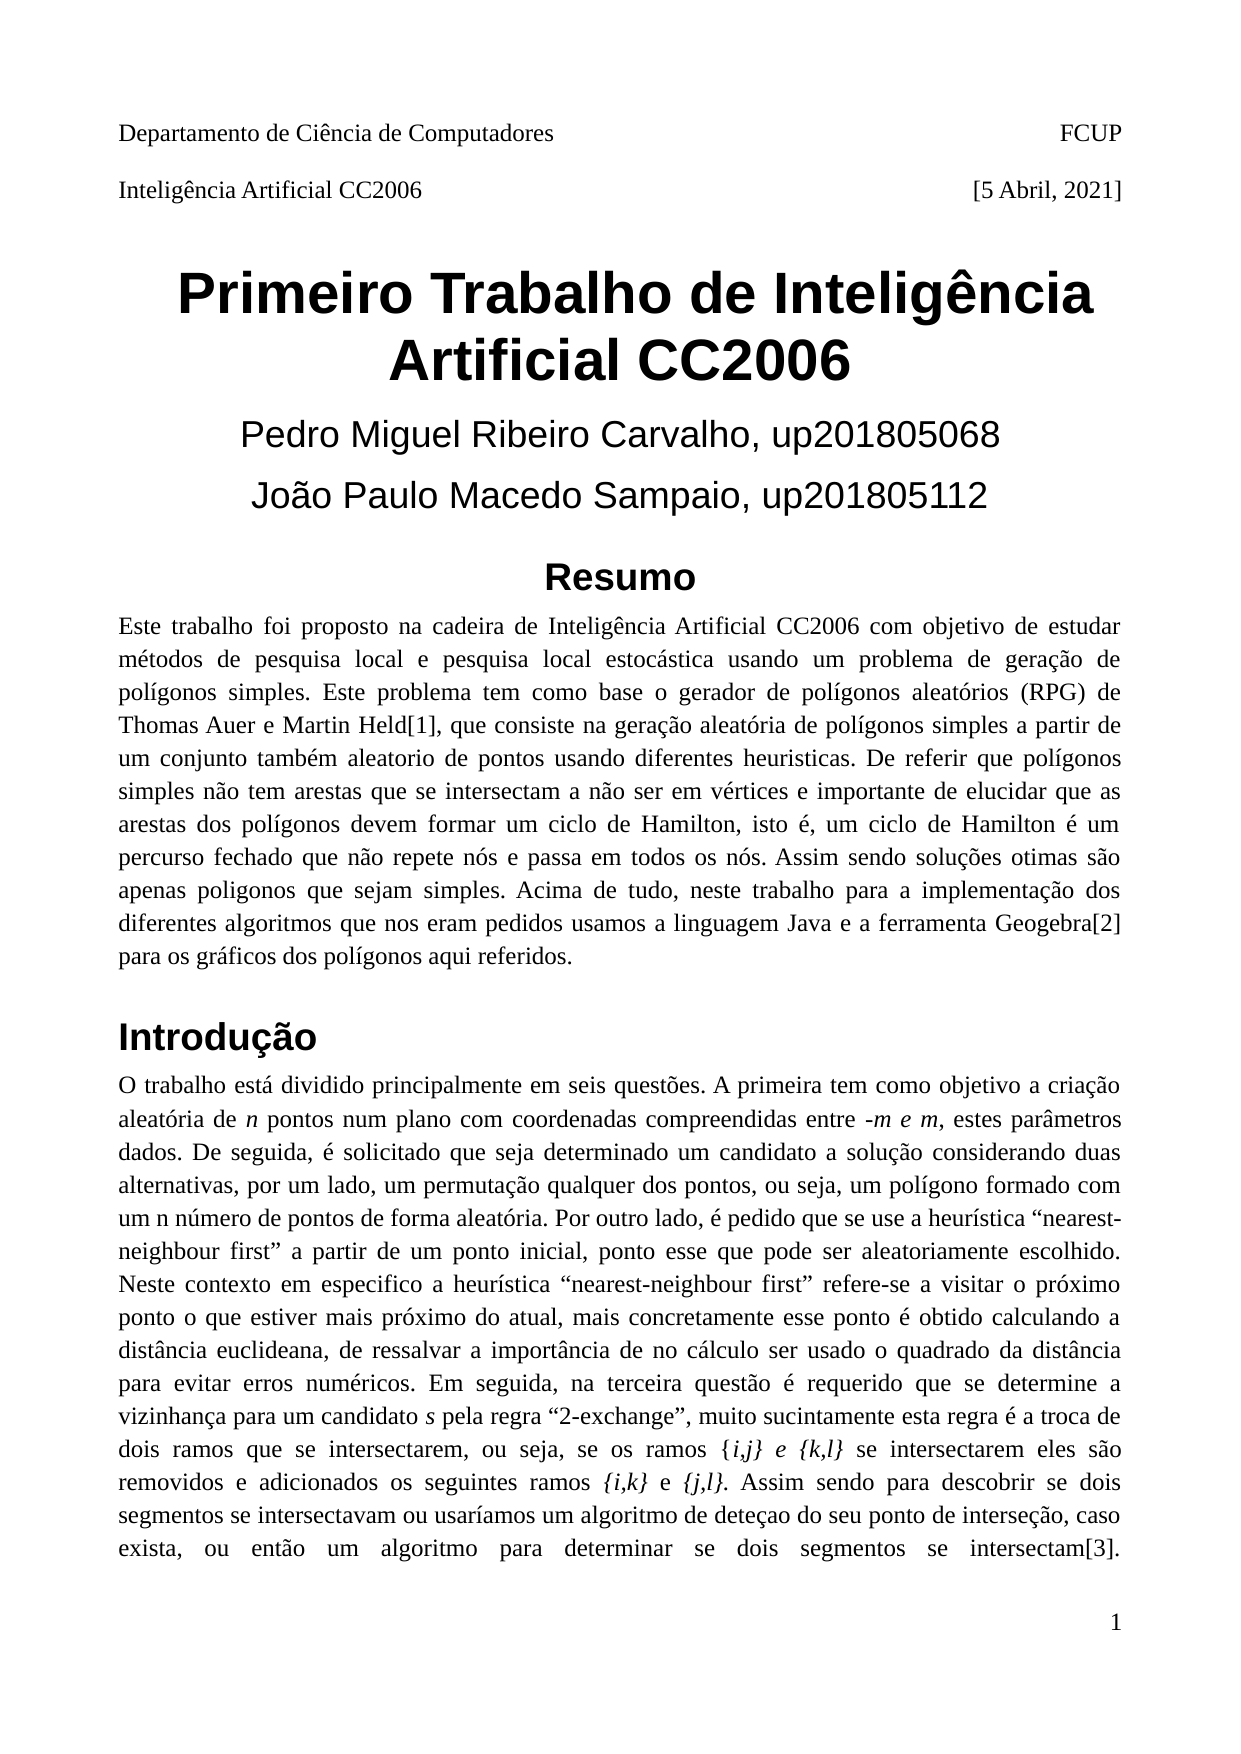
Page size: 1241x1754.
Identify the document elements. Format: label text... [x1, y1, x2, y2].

subtitle Pedro Miguel Ribeiro Carvalho, up201805068 [118, 412, 1122, 455]
title Primeiro Trabalho de Inteligência Artificial CC2006 [118, 259, 1122, 393]
text O trabalho está dividido principalmente em seis questões. A primeira tem como objetivo a criação aleatória de n pontos num plano com coordenadas compreendidas entre -m e m, estes parâmetros dados. De seguida, é solicitado que seja determinado um candidato a solução considerando duas alternativas, por um lado, um permutação qualquer dos pontos, ou seja, um polígono formado com um n número de pontos de forma aleatória. Por outro lado, é pedido que se use a heurística “nearest-neighbour first” a partir de um ponto inicial, ponto esse que pode ser aleatoriamente escolhido. Neste contexto em especifico a heurística “nearest-neighbour first” refere-se a visitar o próximo ponto o que estiver mais próximo do atual, mais concretamente esse ponto é obtido calculando a distância euclideana, de ressalvar a importância de no cálculo ser usado o quadrado da distância para evitar erros numéricos. Em seguida, na terceira questão é requerido que se determine a vizinhança para um candidato s pela regra “2-exchange”, muito sucintamente esta regra é a troca de dois ramos que se intersectarem, ou seja, se os ramos {i,j} e {k,l} se intersectarem eles são removidos e adicionados os seguintes ramos {i,k} e {j,l}. Assim sendo para descobrir se dois segmentos se intersectavam ou usaríamos um algoritmo de deteçao do seu ponto de interseção, caso exista, ou então um algoritmo para determinar se dois segmentos se intersectam[3]. [118, 1071, 1122, 1562]
subtitle Resumo [118, 554, 1122, 598]
subtitle João Paulo Macedo Sampaio, up201805112 [118, 474, 1122, 517]
subtitle Introdução [118, 1014, 1122, 1058]
text Este trabalho foi proposto na cadeira de Inteligência Artificial CC2006 com objetivo de estudar métodos de pesquisa local e pesquisa local estocástica usando um problema de geração de polígonos simples. Este problema tem como base o gerador de polígonos aleatórios (RPG) de Thomas Auer e Martin Held[1], que consiste na geração aleatória de polígonos simples a partir de um conjunto também aleatorio de pontos usando diferentes heuristicas. De referir que polígonos simples não tem arestas que se intersectam a não ser em vértices e importante de elucidar que as arestas dos polígonos devem formar um ciclo de Hamilton, isto é, um ciclo de Hamilton é um percurso fechado que não repete nós e passa em todos os nós. Assim sendo soluções otimas são apenas poligonos que sejam simples. Acima de tudo, neste trabalho para a implementação dos diferentes algoritmos que nos eram pedidos usamos a linguagem Java e a ferramenta Geogebra[2] para os gráficos dos polígonos aqui referidos. [118, 611, 1122, 970]
